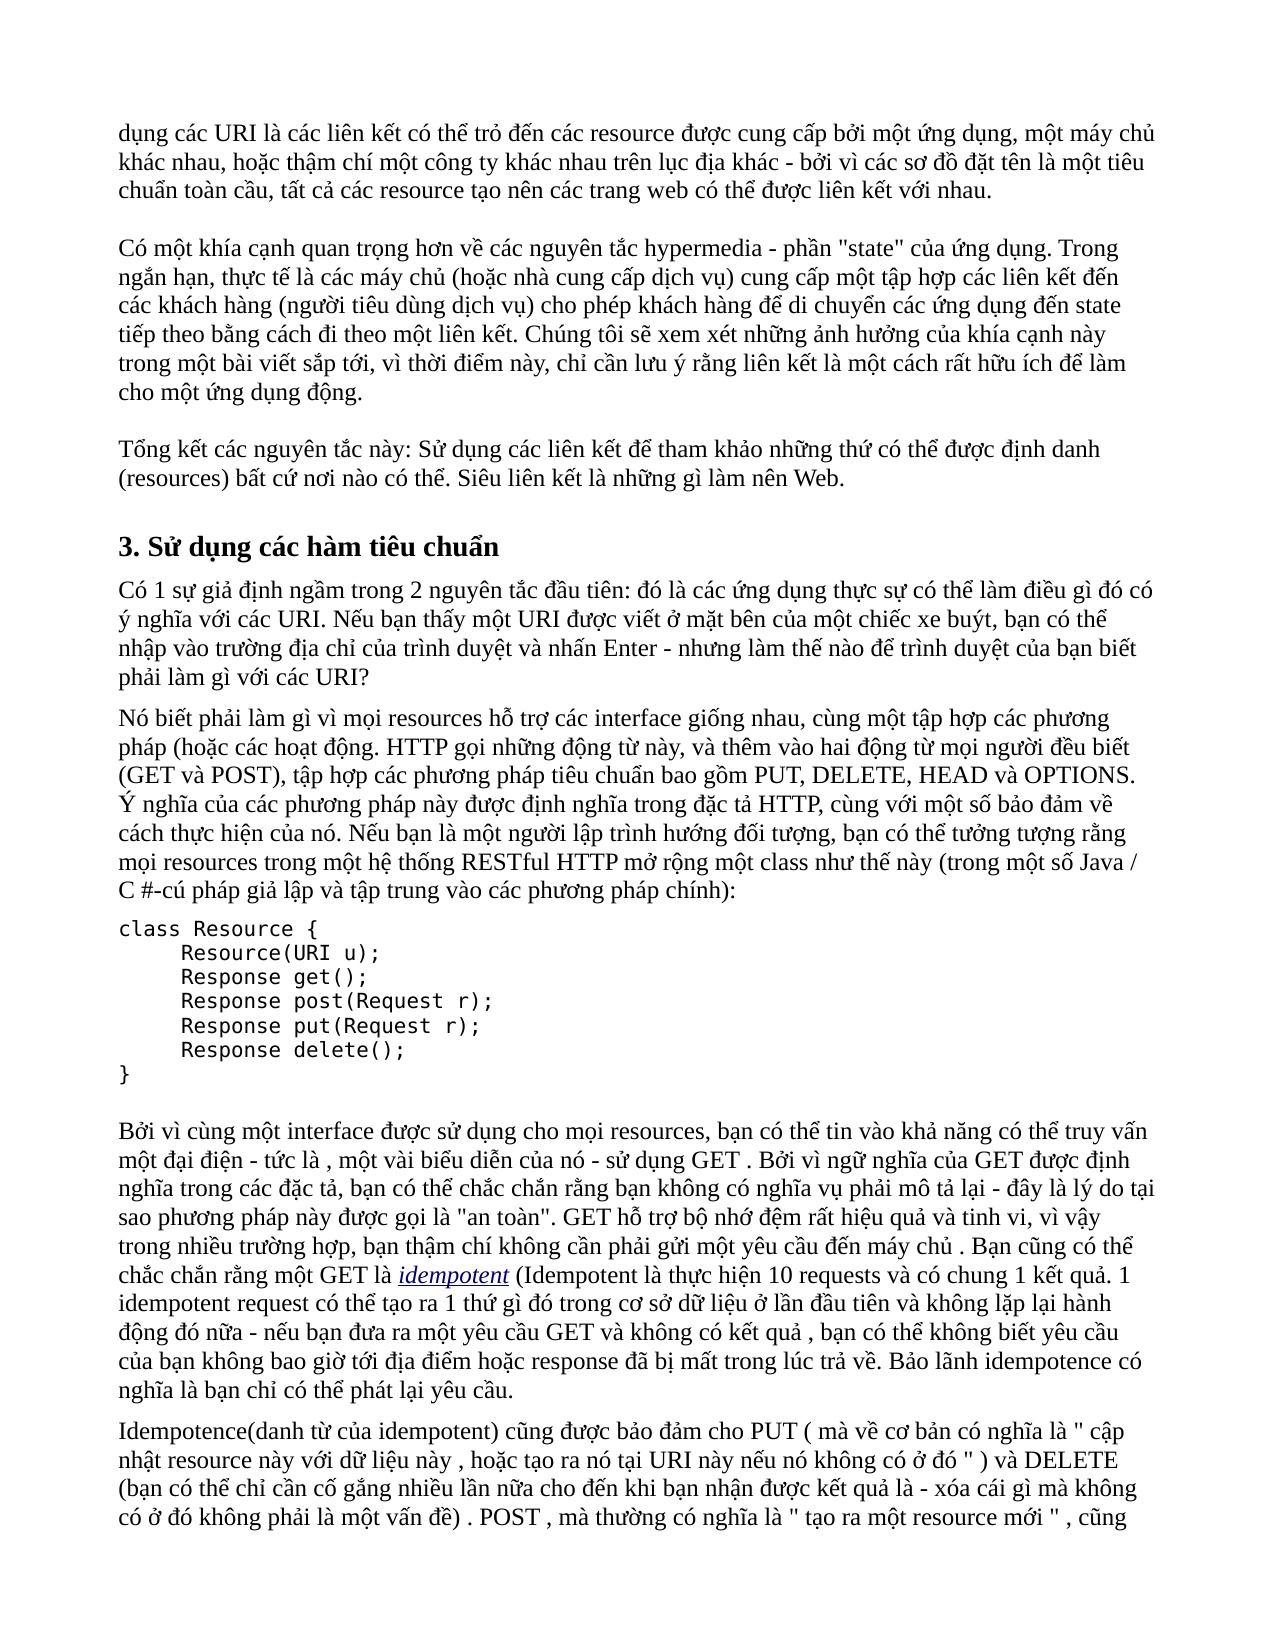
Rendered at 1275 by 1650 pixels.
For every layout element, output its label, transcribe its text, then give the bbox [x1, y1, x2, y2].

text Bởi vì cùng một interface được sử dụng cho mọi resources, bạn có thể tin vào khả năng có thể truy vấn một đại điện - tức là , một vài biểu diễn của nó - sử dụng GET . Bởi vì ngữ nghĩa của GET được định nghĩa trong các đặc tả, bạn có thể chắc chắn rằng bạn không có nghĩa vụ phải mô tả lại - đây là lý do tại sao phương pháp này được gọi là "an toàn". GET hỗ trợ bộ nhớ đệm rất hiệu quả và tinh vi, vì vậy trong nhiều trường hợp, bạn thậm chí không cần phải gửi một yêu cầu đến máy chủ . Bạn cũng có thể chắc chắn rằng một GET là idempotent (Idempotent là thực hiện 10 requests và có chung 1 kết quả. 1 idempotent request có thể tạo ra 1 thứ gì đó trong cơ sở dữ liệu ở lần đầu tiên và không lặp lại hành động đó nữa - nếu bạn đưa ra một yêu cầu GET và không có kết quả , bạn có thể không biết yêu cầu của bạn không bao giờ tới địa điểm hoặc response đã bị mất trong lúc trả về. Bảo lãnh idempotence có nghĩa là bạn chỉ có thể phát lại yêu cầu. [118, 1116, 1157, 1403]
subtitle 3. Sử dụng các hàm tiêu chuẩn [118, 529, 1157, 563]
text class Resource { [118, 917, 1157, 941]
text Idempotence(danh từ của idempotent) cũng được bảo đảm cho PUT ( mà về cơ bản có nghĩa là " cập nhật resource này với dữ liệu này , hoặc tạo ra nó tại URI này nếu nó không có ở đó " ) và DELETE (bạn có thể chỉ cần cố gắng nhiều lần nữa cho đến khi bạn nhận được kết quả là - xóa cái gì mà không có ở đó không phải là một vấn đề) . POST , mà thường có nghĩa là " tạo ra một resource mới " , cũng [118, 1416, 1157, 1531]
text Response get(); [118, 965, 1157, 989]
text dụng các URI là các liên kết có thể trỏ đến các resource được cung cấp bởi một ứng dụng, một máy chủ khác nhau, hoặc thậm chí một công ty khác nhau trên lục địa khác - bởi vì các sơ đồ đặt tên là một tiêu chuẩn toàn cầu, tất cả các resource tạo nên các trang web có thể được liên kết với nhau. Có một khía cạnh quan trọng hơn về các nguyên tắc hypermedia - phần "state" của ứng dụng. Trong ngắn hạn, thực tế là các máy chủ (hoặc nhà cung cấp dịch vụ) cung cấp một tập hợp các liên kết đến các khách hàng (người tiêu dùng dịch vụ) cho phép khách hàng để di chuyển các ứng dụng đến state tiếp theo bằng cách đi theo một liên kết. Chúng tôi sẽ xem xét những ảnh hưởng của khía cạnh này trong một bài viết sắp tới, vì thời điểm này, chỉ cần lưu ý rằng liên kết là một cách rất hữu ích để làm cho một ứng dụng động. Tổng kết các nguyên tắc này: Sử dụng các liên kết để tham khảo những thứ có thể được định danh (resources) bất cứ nơi nào có thể. Siêu liên kết là những gì làm nên Web. [118, 118, 1157, 492]
text Response post(Request r); [118, 989, 1157, 1014]
text Resource(URI u); [118, 941, 1157, 965]
text Nó biết phải làm gì vì mọi resources hỗ trợ các interface giống nhau, cùng một tập hợp các phương pháp (hoặc các hoạt động. HTTP gọi những động từ này, và thêm vào hai động từ mọi người đều biết (GET và POST), tập hợp các phương pháp tiêu chuẩn bao gồm PUT, DELETE, HEAD và OPTIONS. Ý nghĩa của các phương pháp này được định nghĩa trong đặc tả HTTP, cùng với một số bảo đảm về cách thực hiện của nó. Nếu bạn là một người lập trình hướng đối tượng, bạn có thể tưởng tượng rằng mọi resources trong một hệ thống RESTful HTTP mở rộng một class như thế này (trong một số Java / C #-cú pháp giả lập và tập trung vào các phương pháp chính): [118, 703, 1157, 904]
text } [118, 1062, 1157, 1087]
text Response delete(); [118, 1038, 1157, 1062]
text Có 1 sự giả định ngầm trong 2 nguyên tắc đầu tiên: đó là các ứng dụng thực sự có thể làm điều gì đó có ý nghĩa với các URI. Nếu bạn thấy một URI được viết ở mặt bên của một chiếc xe buýt, bạn có thể nhập vào trường địa chỉ của trình duyệt và nhấn Enter - nhưng làm thế nào để trình duyệt của bạn biết phải làm gì với các URI? [118, 575, 1157, 690]
text Response put(Request r); [118, 1014, 1157, 1038]
